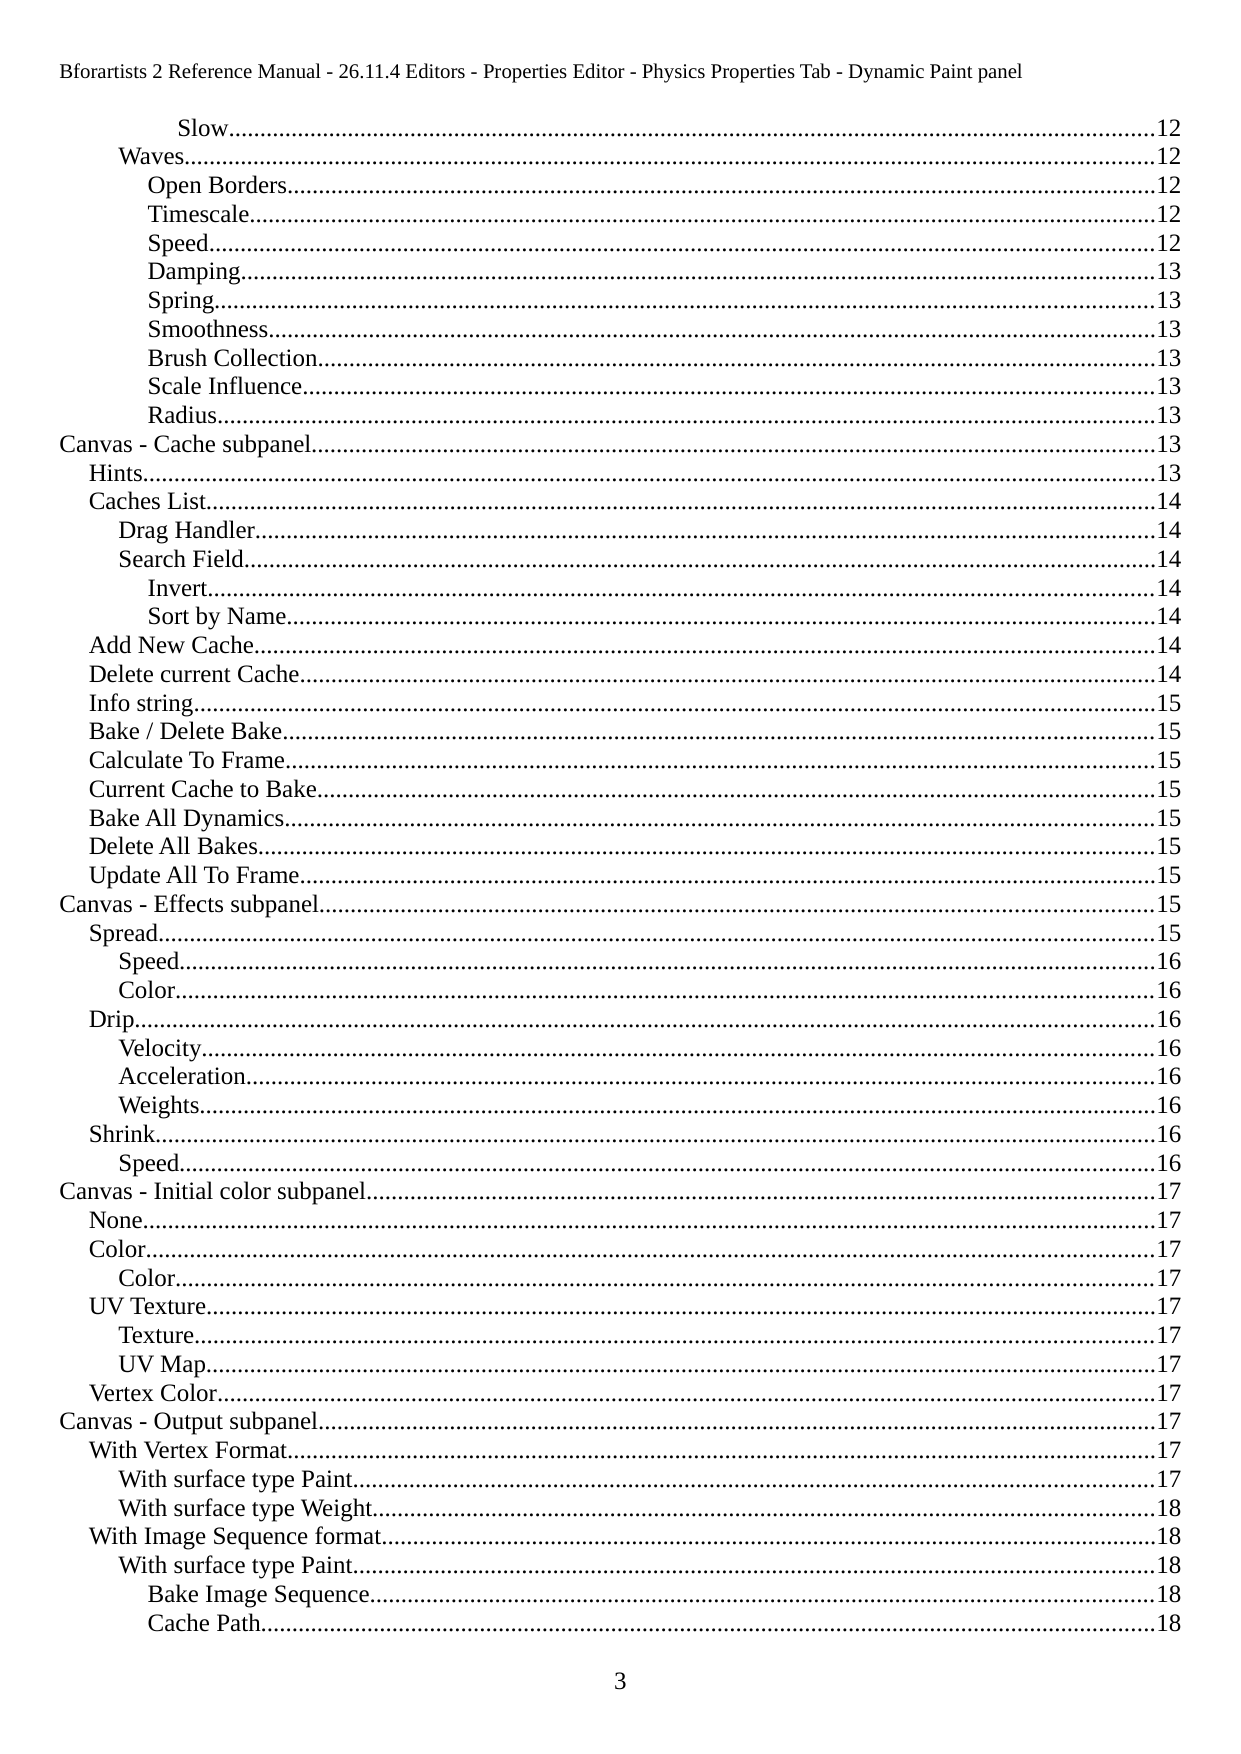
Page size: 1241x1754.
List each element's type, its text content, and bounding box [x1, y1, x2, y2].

text Sort by Name 14 [147, 601, 1181, 630]
text Delete current Cache 14 [88, 659, 1181, 688]
text Delete All Bakes 15 [88, 831, 1181, 860]
text Cache Path 18 [147, 1608, 1181, 1636]
text Waves 12 [118, 141, 1181, 170]
text Speed 12 [147, 228, 1181, 256]
text Canvas - Cache subpanel 13 [59, 429, 1181, 458]
text Scale Influence 13 [147, 371, 1181, 400]
text Caches List 14 [88, 486, 1181, 515]
text Drip 16 [88, 1004, 1181, 1033]
text With surface type Paint 18 [118, 1550, 1181, 1579]
text Acceleration 16 [118, 1061, 1181, 1090]
text Radius 13 [147, 400, 1181, 429]
text Velocity 16 [118, 1033, 1181, 1061]
text Damping 13 [147, 256, 1181, 285]
text Speed 16 [118, 1148, 1181, 1176]
text Current Cache to Bake 15 [88, 774, 1181, 803]
text Bake / Delete Bake 15 [88, 716, 1181, 745]
text Open Borders 12 [147, 170, 1181, 199]
text With surface type Paint 17 [118, 1464, 1181, 1493]
text Smoothness 13 [147, 314, 1181, 343]
text Vertex Color 17 [88, 1378, 1181, 1406]
text Add New Cache 14 [88, 630, 1181, 659]
text With Image Sequence format 18 [88, 1521, 1181, 1550]
text Slow 12 [177, 113, 1181, 141]
text Brush Collection 13 [147, 343, 1181, 371]
text Bake Image Sequence 18 [147, 1579, 1181, 1608]
text Color 16 [118, 975, 1181, 1004]
text With surface type Weight 18 [118, 1493, 1181, 1521]
text Search Field 14 [118, 544, 1181, 573]
text Info string 15 [88, 688, 1181, 716]
text Drag Handler 14 [118, 515, 1181, 544]
text Speed 16 [118, 946, 1181, 975]
text Canvas - Initial color subpanel 17 [59, 1176, 1181, 1205]
text Spread 15 [88, 918, 1181, 946]
text Color 17 [118, 1263, 1181, 1291]
text None 17 [88, 1205, 1181, 1234]
text Bake All Dynamics 15 [88, 803, 1181, 831]
text Weights 16 [118, 1090, 1181, 1119]
text Spring 13 [147, 285, 1181, 314]
text Canvas - Effects subpanel 15 [59, 889, 1181, 918]
text Timescale 12 [147, 199, 1181, 228]
text Calculate To Frame 15 [88, 745, 1181, 774]
text With Vertex Format 17 [88, 1435, 1181, 1464]
text Hints 13 [88, 458, 1181, 486]
text UV Texture 17 [88, 1291, 1181, 1320]
text Canvas - Output subpanel 17 [59, 1406, 1181, 1435]
text Invert 14 [147, 573, 1181, 601]
text Update All To Frame 15 [88, 860, 1181, 889]
text Shrink 16 [88, 1119, 1181, 1148]
text UV Map 17 [118, 1349, 1181, 1378]
text Color 17 [88, 1234, 1181, 1263]
text Texture 17 [118, 1320, 1181, 1349]
